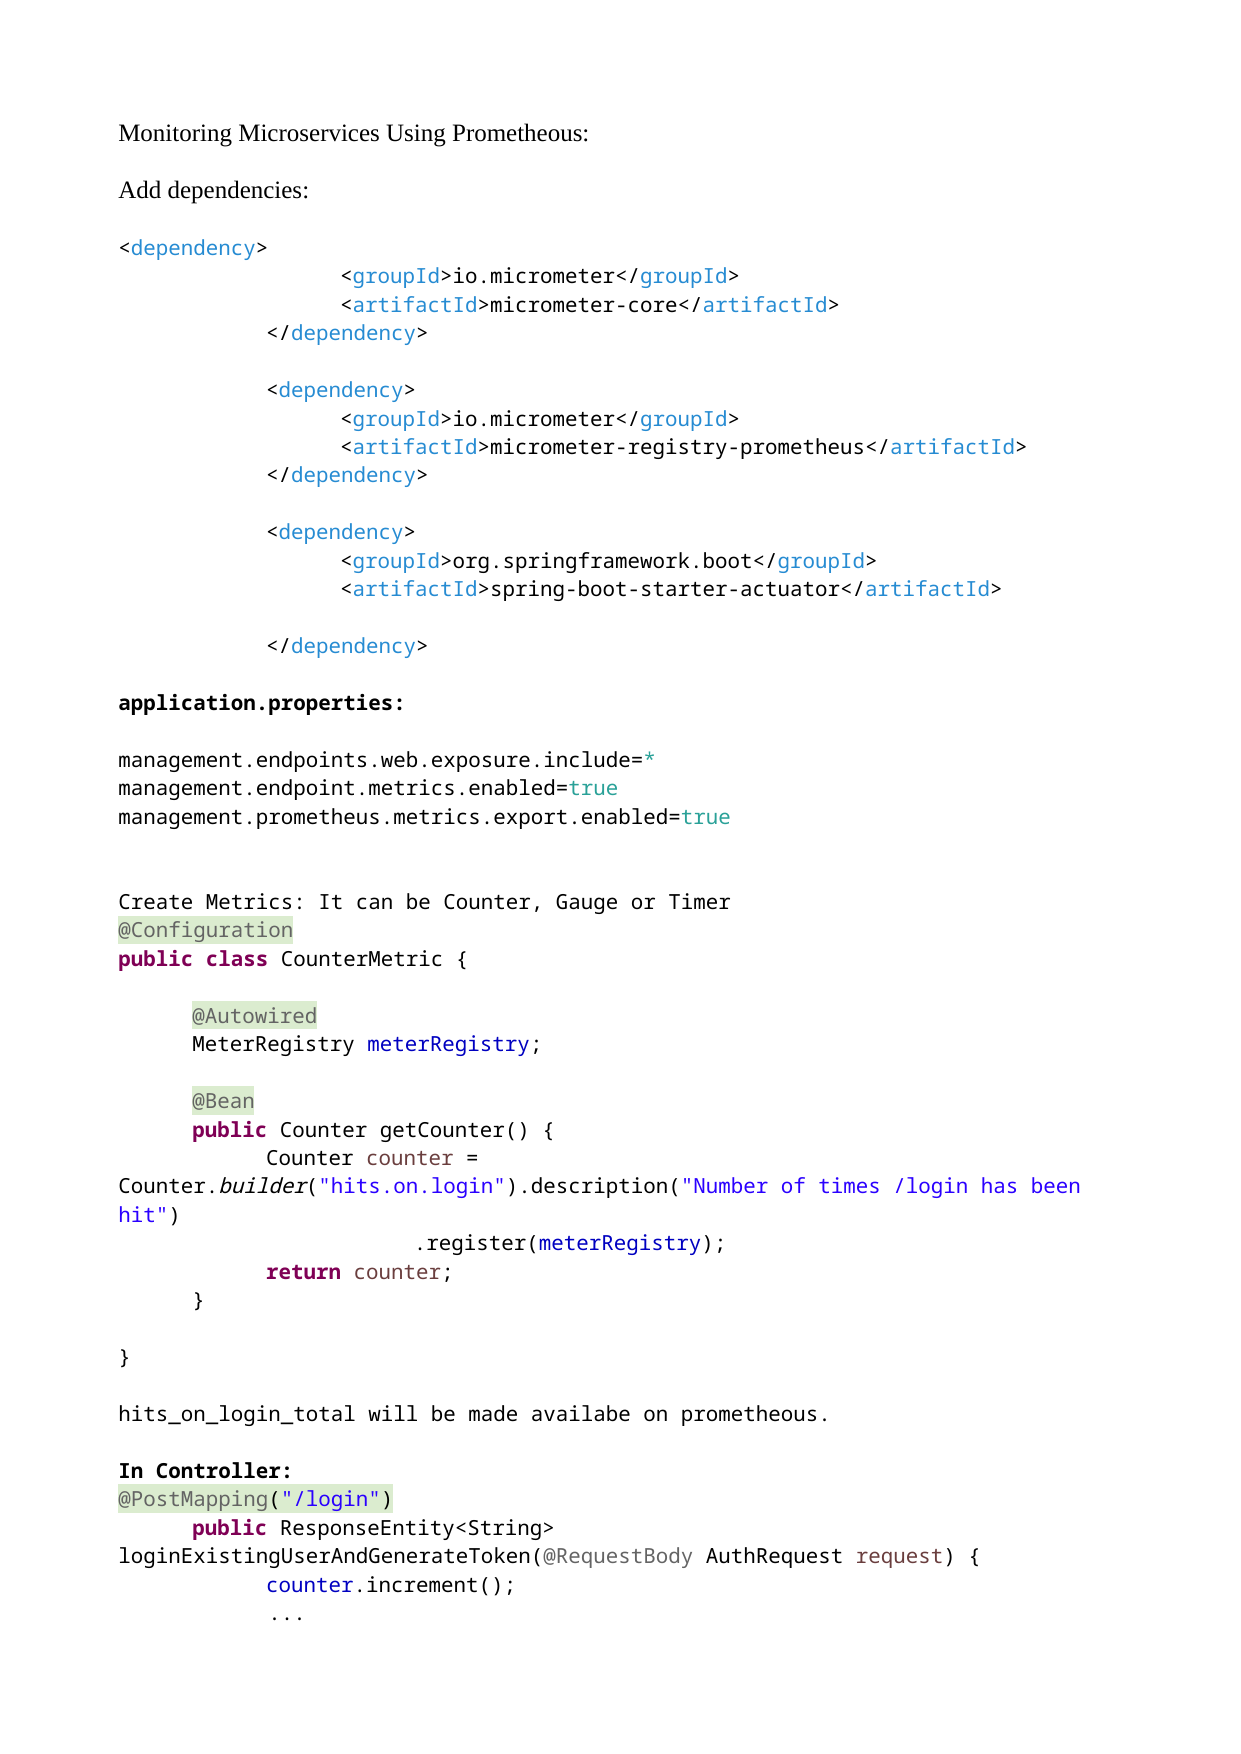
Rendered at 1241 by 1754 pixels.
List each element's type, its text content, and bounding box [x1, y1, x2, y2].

text </dependency> [118, 631, 1122, 660]
text @Autowired [118, 1001, 1122, 1029]
text <dependency> [118, 517, 1122, 546]
text <groupId>io.micrometer</groupId> [118, 404, 1122, 432]
text management.endpoints.web.exposure.include=* [118, 745, 1122, 773]
text public Counter getCounter() { [118, 1115, 1122, 1143]
text } [118, 1342, 1122, 1371]
text public class CounterMetric { [118, 944, 1122, 972]
text Counter counter = Counter.builder("hits.on.login").description("Number of times /login has been hit") [118, 1143, 1122, 1228]
text <artifactId>micrometer-registry-prometheus</artifactId> [118, 432, 1122, 461]
text </dependency> [118, 461, 1122, 489]
text management.prometheus.metrics.export.enabled=true [118, 802, 1122, 830]
text @Bean [118, 1086, 1122, 1115]
text Add dependencies: [118, 176, 1122, 204]
text application.properties: [118, 688, 1122, 717]
text ... [118, 1598, 1122, 1627]
text Monitoring Microservices Using Prometheous: [118, 118, 1122, 147]
text <groupId>io.micrometer</groupId> [118, 262, 1122, 290]
text <dependency> [118, 233, 1122, 262]
text <groupId>org.springframework.boot</groupId> [118, 546, 1122, 574]
text hits_on_login_total will be made availabe on prometheous. [118, 1399, 1122, 1427]
text management.endpoint.metrics.enabled=true [118, 773, 1122, 802]
text counter.increment(); [118, 1570, 1122, 1598]
text @Configuration [118, 916, 1122, 944]
text <dependency> [118, 375, 1122, 404]
text </dependency> [118, 318, 1122, 347]
text In Controller: [118, 1456, 1122, 1484]
text <artifactId>spring-boot-starter-actuator</artifactId> [118, 574, 1122, 603]
text return counter; [118, 1257, 1122, 1285]
text Create Metrics: It can be Counter, Gauge or Timer [118, 887, 1122, 916]
text MeterRegistry meterRegistry; [118, 1029, 1122, 1058]
text public ResponseEntity<String> loginExistingUserAndGenerateToken(@RequestBody AuthRequest request) { [118, 1513, 1122, 1570]
text @PostMapping("/login") [118, 1484, 1122, 1513]
text <artifactId>micrometer-core</artifactId> [118, 290, 1122, 318]
text .register(meterRegistry); [118, 1228, 1122, 1257]
text } [118, 1285, 1122, 1314]
